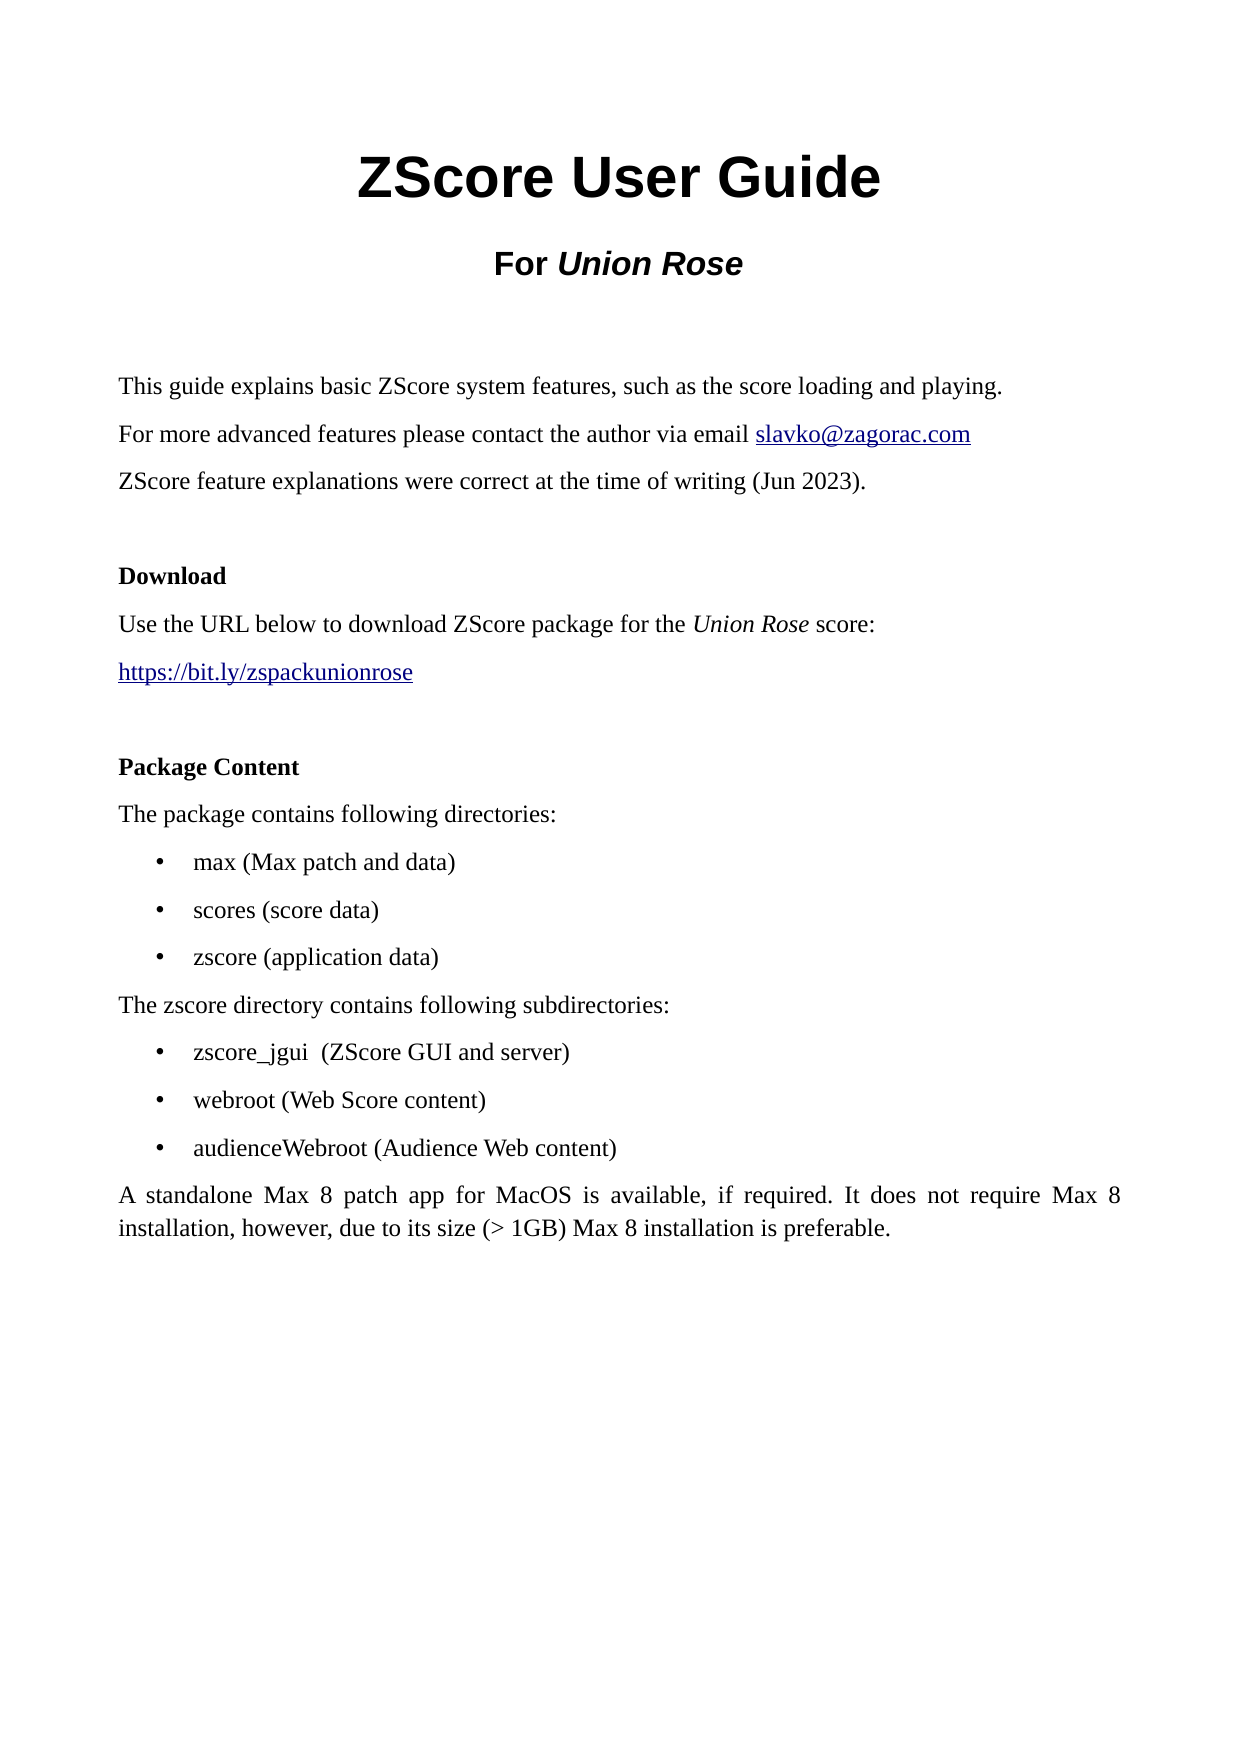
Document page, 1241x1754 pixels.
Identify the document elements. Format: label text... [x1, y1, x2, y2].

text Download [118, 561, 1122, 590]
list scores (score data) [156, 895, 1122, 923]
list zscore_jgui (ZScore GUI and server) [156, 1037, 1122, 1066]
list max (Max patch and data) [156, 847, 1122, 876]
text The package contains following directories: [118, 799, 1122, 828]
text ZScore feature explanations were correct at the time of writing (Jun 2023). [118, 466, 1122, 495]
text For more advanced features please contact the author via email slavko@zagorac.com [118, 419, 1122, 447]
title ZScore User Guide [118, 143, 1122, 210]
text Use the URL below to download ZScore package for the Union Rose score: [118, 609, 1122, 638]
text https://bit.ly/zspackunionrose [118, 657, 1122, 685]
list audienceWebroot (Audience Web content) [156, 1133, 1122, 1161]
text This guide explains basic ZScore system features, such as the score loading and playing. [118, 371, 1122, 400]
text The zscore directory contains following subdirectories: [118, 990, 1122, 1019]
text A standalone Max 8 patch app for MacOS is available, if required. It does not require Max 8 installation, however, due to its size (> 1GB) Max 8 installation is preferable. [118, 1180, 1122, 1242]
subtitle For Union Rose [118, 243, 1122, 282]
list webroot (Web Score content) [156, 1085, 1122, 1114]
text Package Content [118, 752, 1122, 781]
list zscore (application data) [156, 942, 1122, 971]
